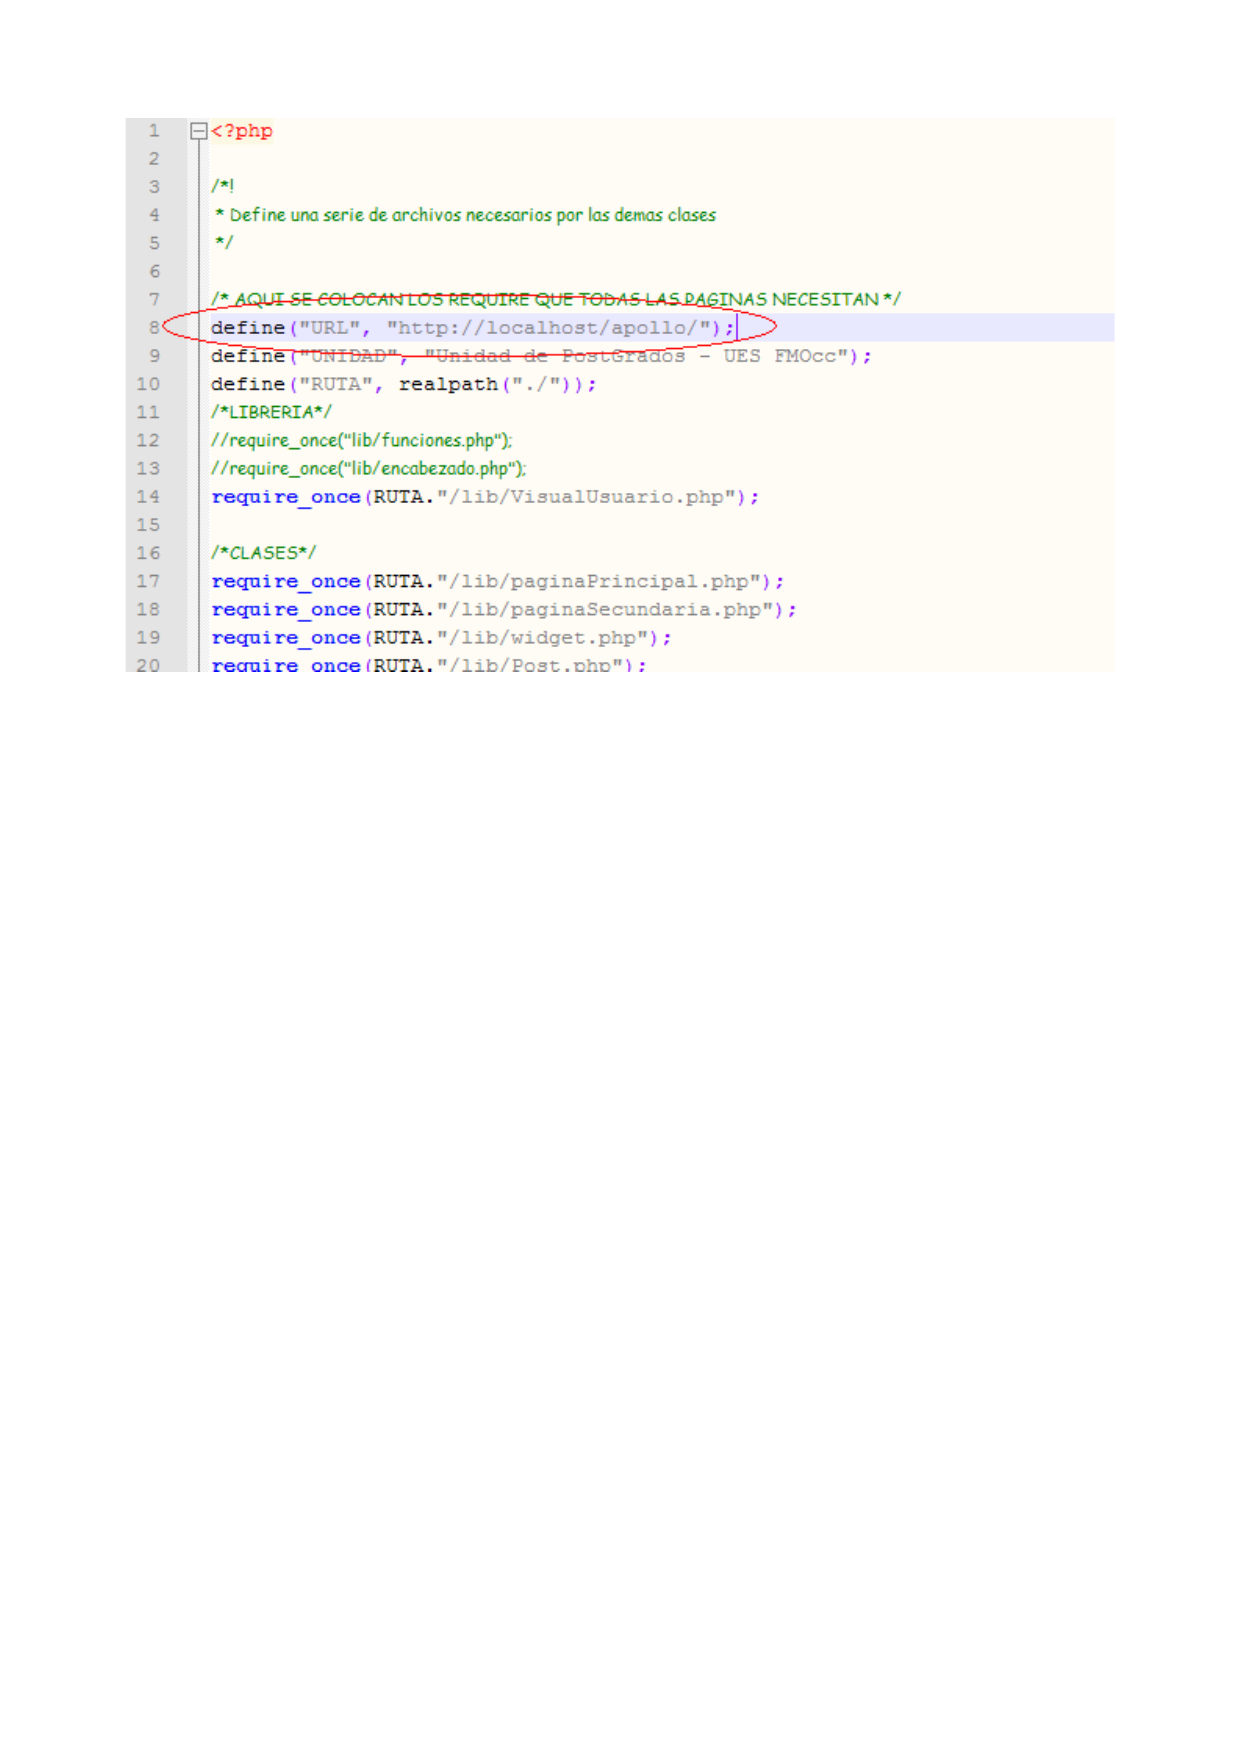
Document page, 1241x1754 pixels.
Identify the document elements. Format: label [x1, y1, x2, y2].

picture [125, 118, 1115, 672]
